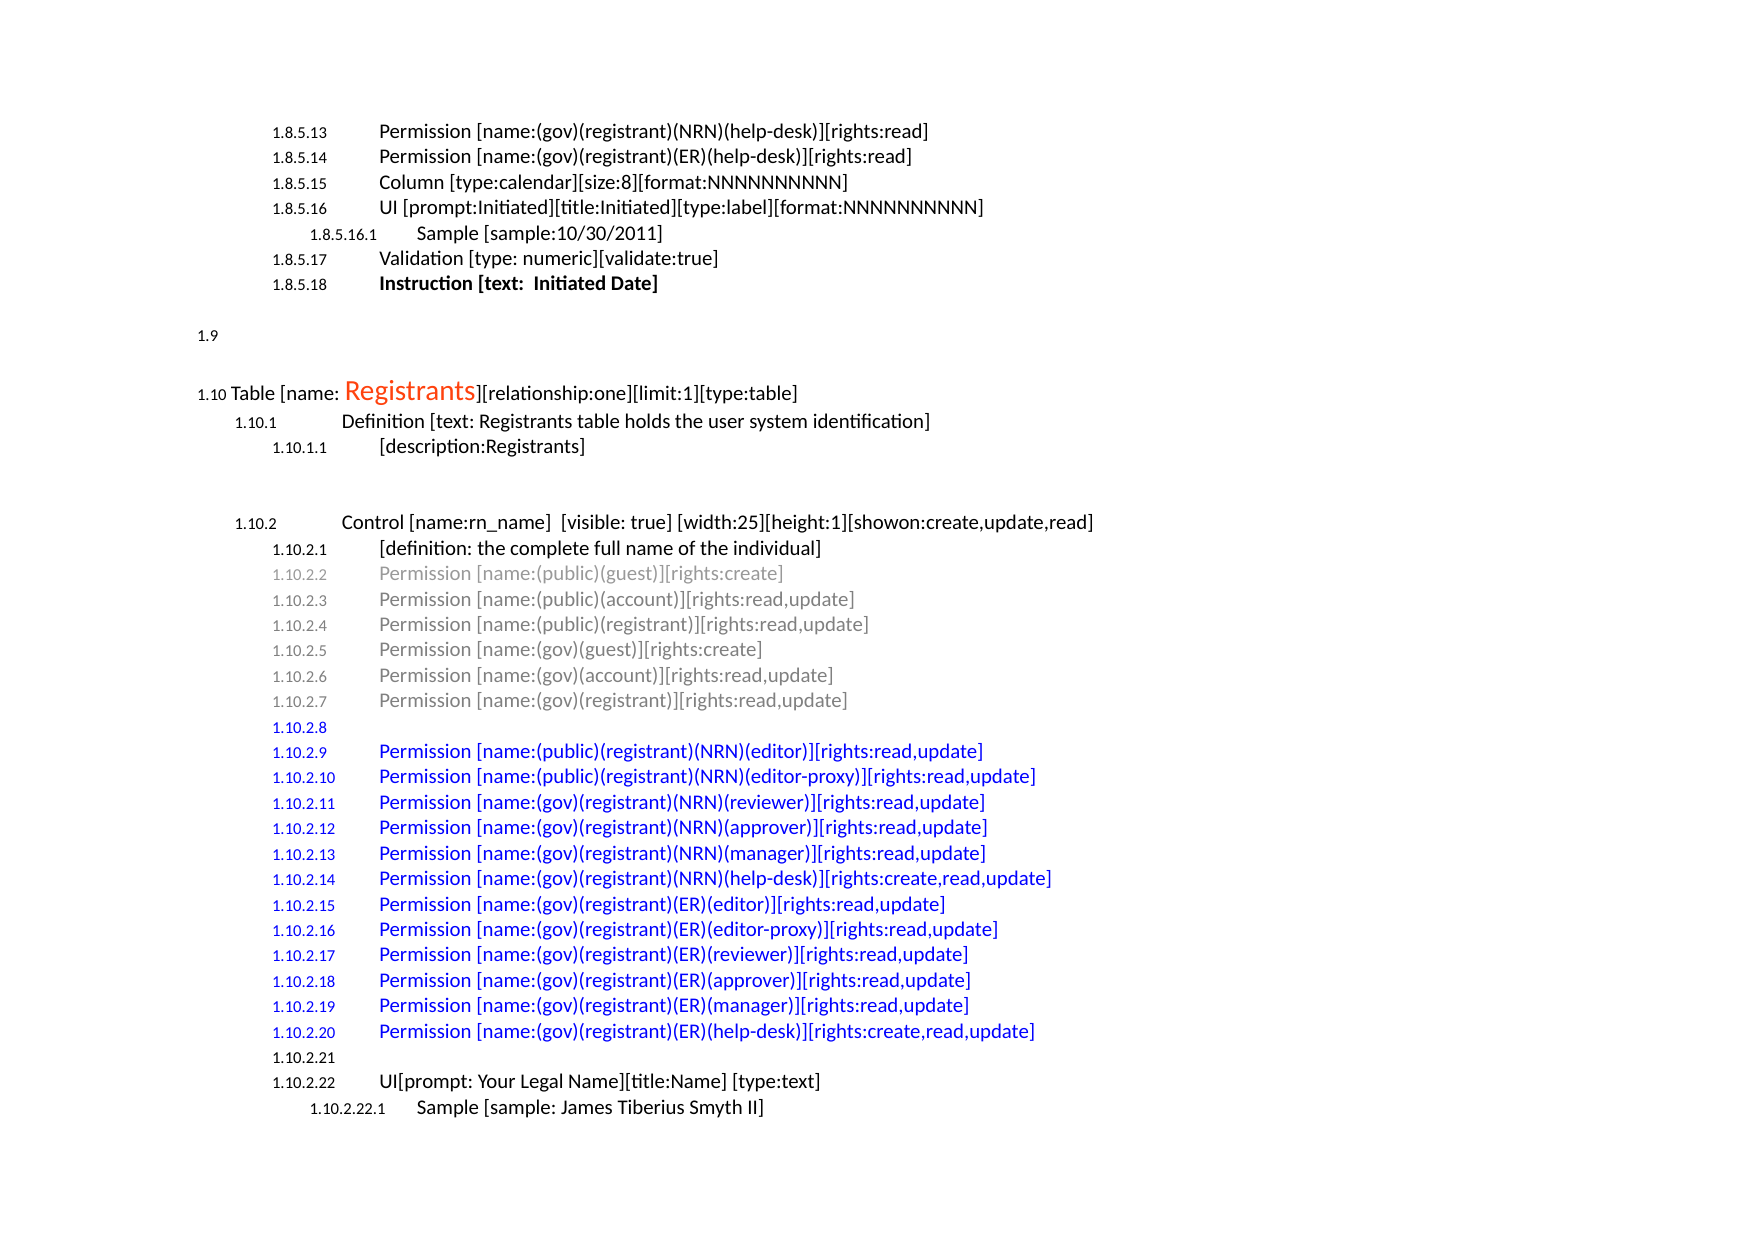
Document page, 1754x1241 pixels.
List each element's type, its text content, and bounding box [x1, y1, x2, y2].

list Permission [name:(gov)(registrant)][rights:read,update] [268, 687, 1636, 713]
list Permission [name:(gov)(registrant)(ER)(help-desk)][rights:read] [268, 143, 1636, 169]
list Validation [type: numeric][validate:true] [268, 245, 1636, 271]
list Definition [text: Registrants table holds the user system identification] [231, 408, 1636, 433]
list Permission [name:(gov)(registrant)(ER)(manager)][rights:read,update] [268, 992, 1636, 1018]
list Permission [name:(gov)(registrant)(ER)(help-desk)][rights:create,read,update] [268, 1018, 1636, 1043]
list Permission [name:(gov)(registrant)(NRN)(help-desk)][rights:read] [268, 118, 1636, 143]
list Permission [name:(gov)(guest)][rights:create] [268, 637, 1636, 662]
list Permission [name:(public)(guest)][rights:create] [268, 560, 1636, 586]
list UI[prompt: Your Legal Name][title:Name] [type:text] [268, 1069, 1636, 1094]
list Permission [name:(gov)(registrant)(NRN)(reviewer)][rights:read,update] [268, 789, 1636, 814]
list Permission [name:(gov)(registrant)(NRN)(manager)][rights:read,update] [268, 840, 1636, 865]
list Permission [name:(public)(registrant)][rights:read,update] [268, 611, 1636, 637]
list Permission [name:(public)(registrant)(NRN)(editor-proxy)][rights:read,update] [268, 764, 1636, 789]
list Permission [name:(public)(account)][rights:read,update] [268, 586, 1636, 611]
list Permission [name:(gov)(registrant)(ER)(approver)][rights:read,update] [268, 967, 1636, 992]
list Column [type:calendar][size:8][format:NNNNNNNNNN] [268, 169, 1636, 194]
list [description:Registrants] [268, 433, 1636, 459]
list Sample [sample:10/30/2011] [306, 220, 1636, 245]
list Permission [name:(gov)(registrant)(NRN)(approver)][rights:read,update] [268, 814, 1636, 840]
list Instruction [text: Initiated Date] [268, 271, 1636, 296]
list [definition: the complete full name of the individual] [268, 535, 1636, 560]
list Permission [name:(gov)(registrant)(ER)(editor)][rights:read,update] [268, 891, 1636, 916]
list Permission [name:(gov)(registrant)(NRN)(help-desk)][rights:create,read,update] [268, 865, 1636, 891]
list UI [prompt:Initiated][title:Initiated][type:label][format:NNNNNNNNNN] [268, 194, 1636, 220]
list Sample [sample: James Tiberius Smyth II] [306, 1094, 1636, 1119]
list Permission [name:(gov)(registrant)(ER)(reviewer)][rights:read,update] [268, 942, 1636, 967]
list Table [name: Registrants][relationship:one][limit:1][type:table] [193, 372, 1636, 408]
list Control [name:rn_name] [visible: true] [width:25][height:1][showon:create,update,read] [231, 509, 1636, 535]
list Permission [name:(public)(registrant)(NRN)(editor)][rights:read,update] [268, 738, 1636, 764]
list Permission [name:(gov)(registrant)(ER)(editor-proxy)][rights:read,update] [268, 916, 1636, 942]
list Permission [name:(gov)(account)][rights:read,update] [268, 662, 1636, 687]
